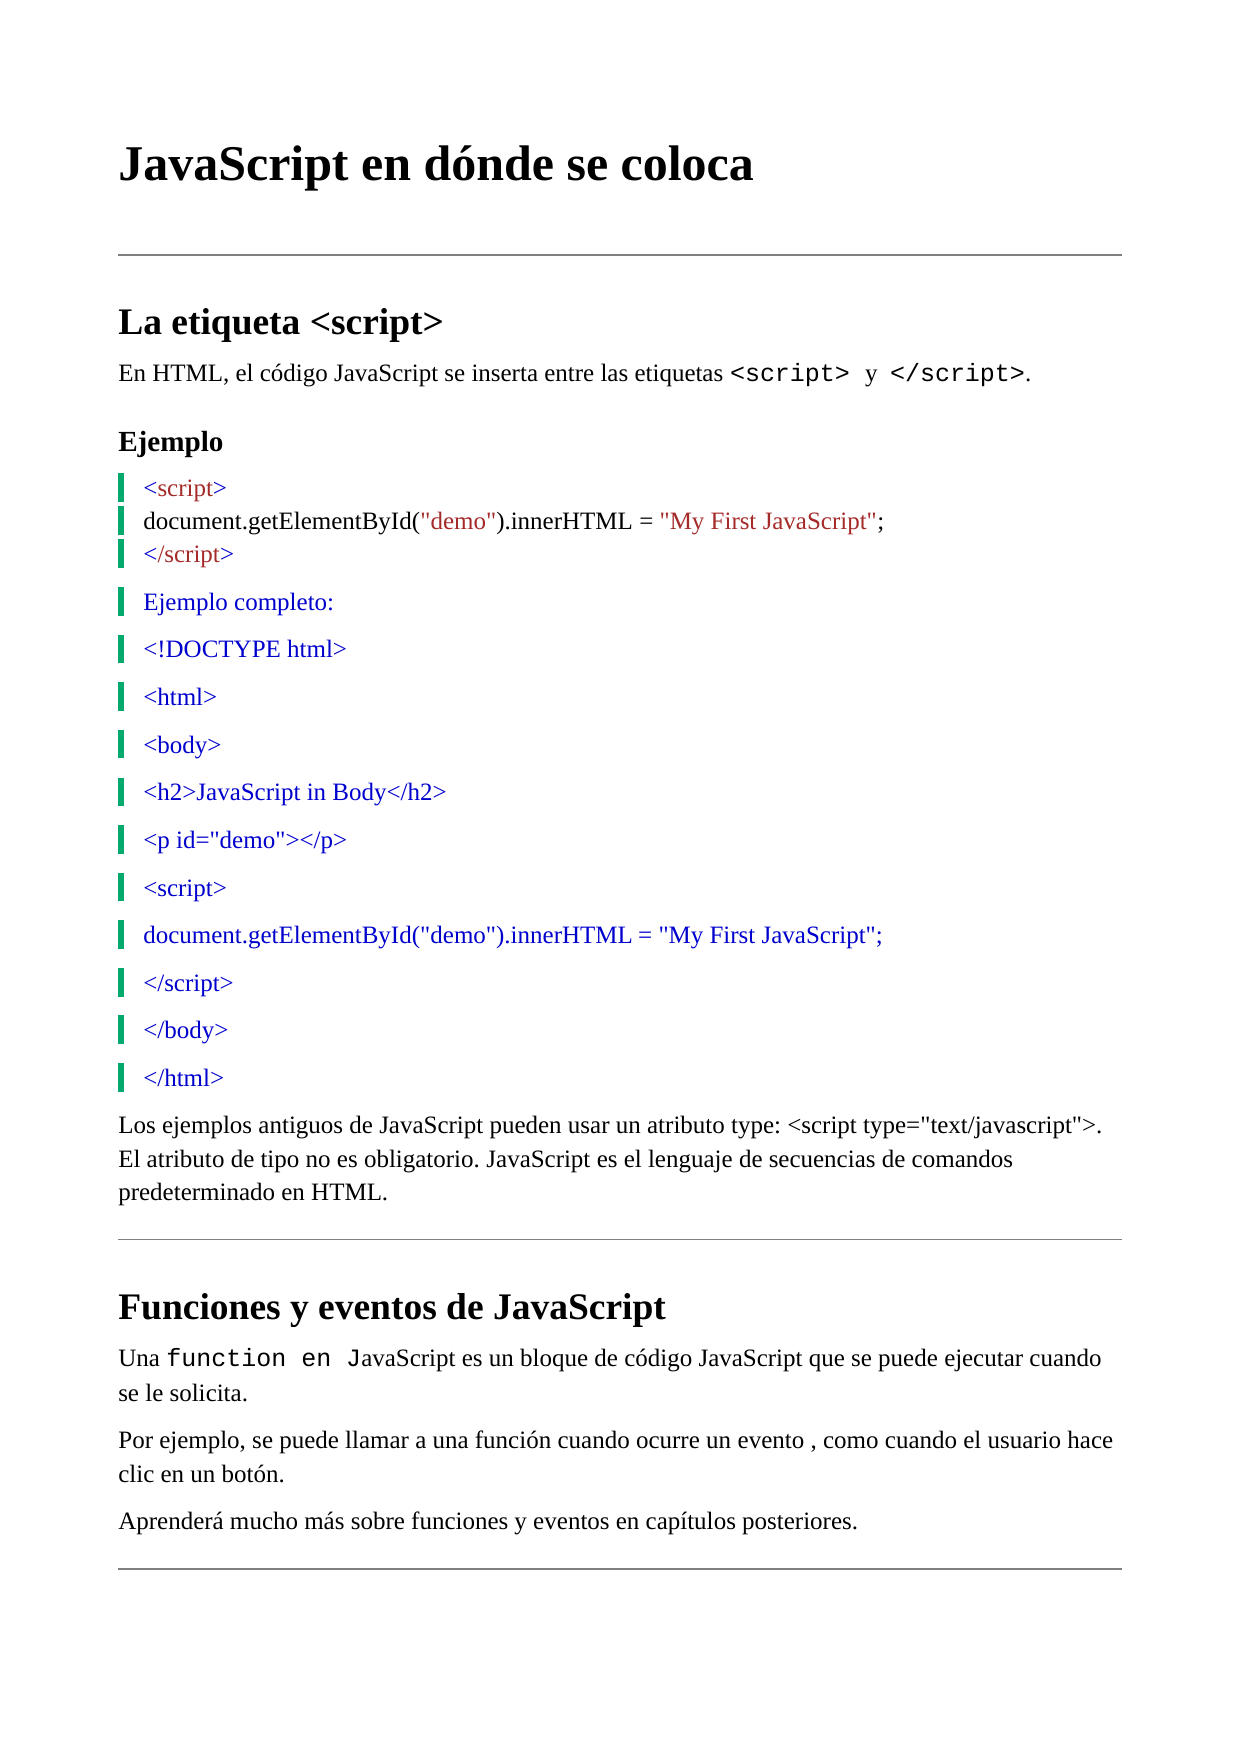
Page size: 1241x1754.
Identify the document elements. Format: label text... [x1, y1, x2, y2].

subtitle La etiqueta <script> [118, 300, 1122, 343]
text <body> [124, 730, 1122, 758]
subtitle Ejemplo [118, 424, 1122, 458]
text <script> [124, 873, 1122, 901]
text document.getElementById("demo").innerHTML = "My First JavaScript"; [124, 920, 1122, 949]
text Por ejemplo, se puede llamar a una función cuando ocurre un evento , como cuando el usuario hace clic en un botón. [118, 1426, 1122, 1487]
text <html> [124, 682, 1122, 711]
text </body> [124, 1015, 1122, 1044]
text Una function en JavaScript es un bloque de código JavaScript que se puede ejecutar cuando se le solicita. [118, 1343, 1122, 1407]
subtitle JavaScript en dónde se coloca [118, 134, 1122, 191]
subtitle Funciones y eventos de JavaScript [118, 1284, 1122, 1327]
text <p id="demo"></p> [124, 825, 1122, 854]
text <!DOCTYPE html> [118, 634, 1122, 663]
text <script> document.getElementById("demo").innerHTML = "My First JavaScript"; </script> [118, 473, 1122, 568]
text Ejemplo completo: [124, 587, 1122, 616]
text En HTML, el código JavaScript se inserta entre las etiquetas <script> y </script>. [118, 358, 1122, 389]
text </script> [124, 968, 1122, 997]
text </html> [124, 1063, 1122, 1092]
text <h2>JavaScript in Body</h2> [118, 777, 1122, 806]
text Los ejemplos antiguos de JavaScript pueden usar un atributo type: <script type="text/javascript">. El atributo de tipo no es obligatorio. JavaScript es el lenguaje de secuencias de comandos predeterminado en HTML. [118, 1111, 1122, 1205]
text Aprenderá mucho más sobre funciones y eventos en capítulos posteriores. [118, 1506, 1122, 1535]
